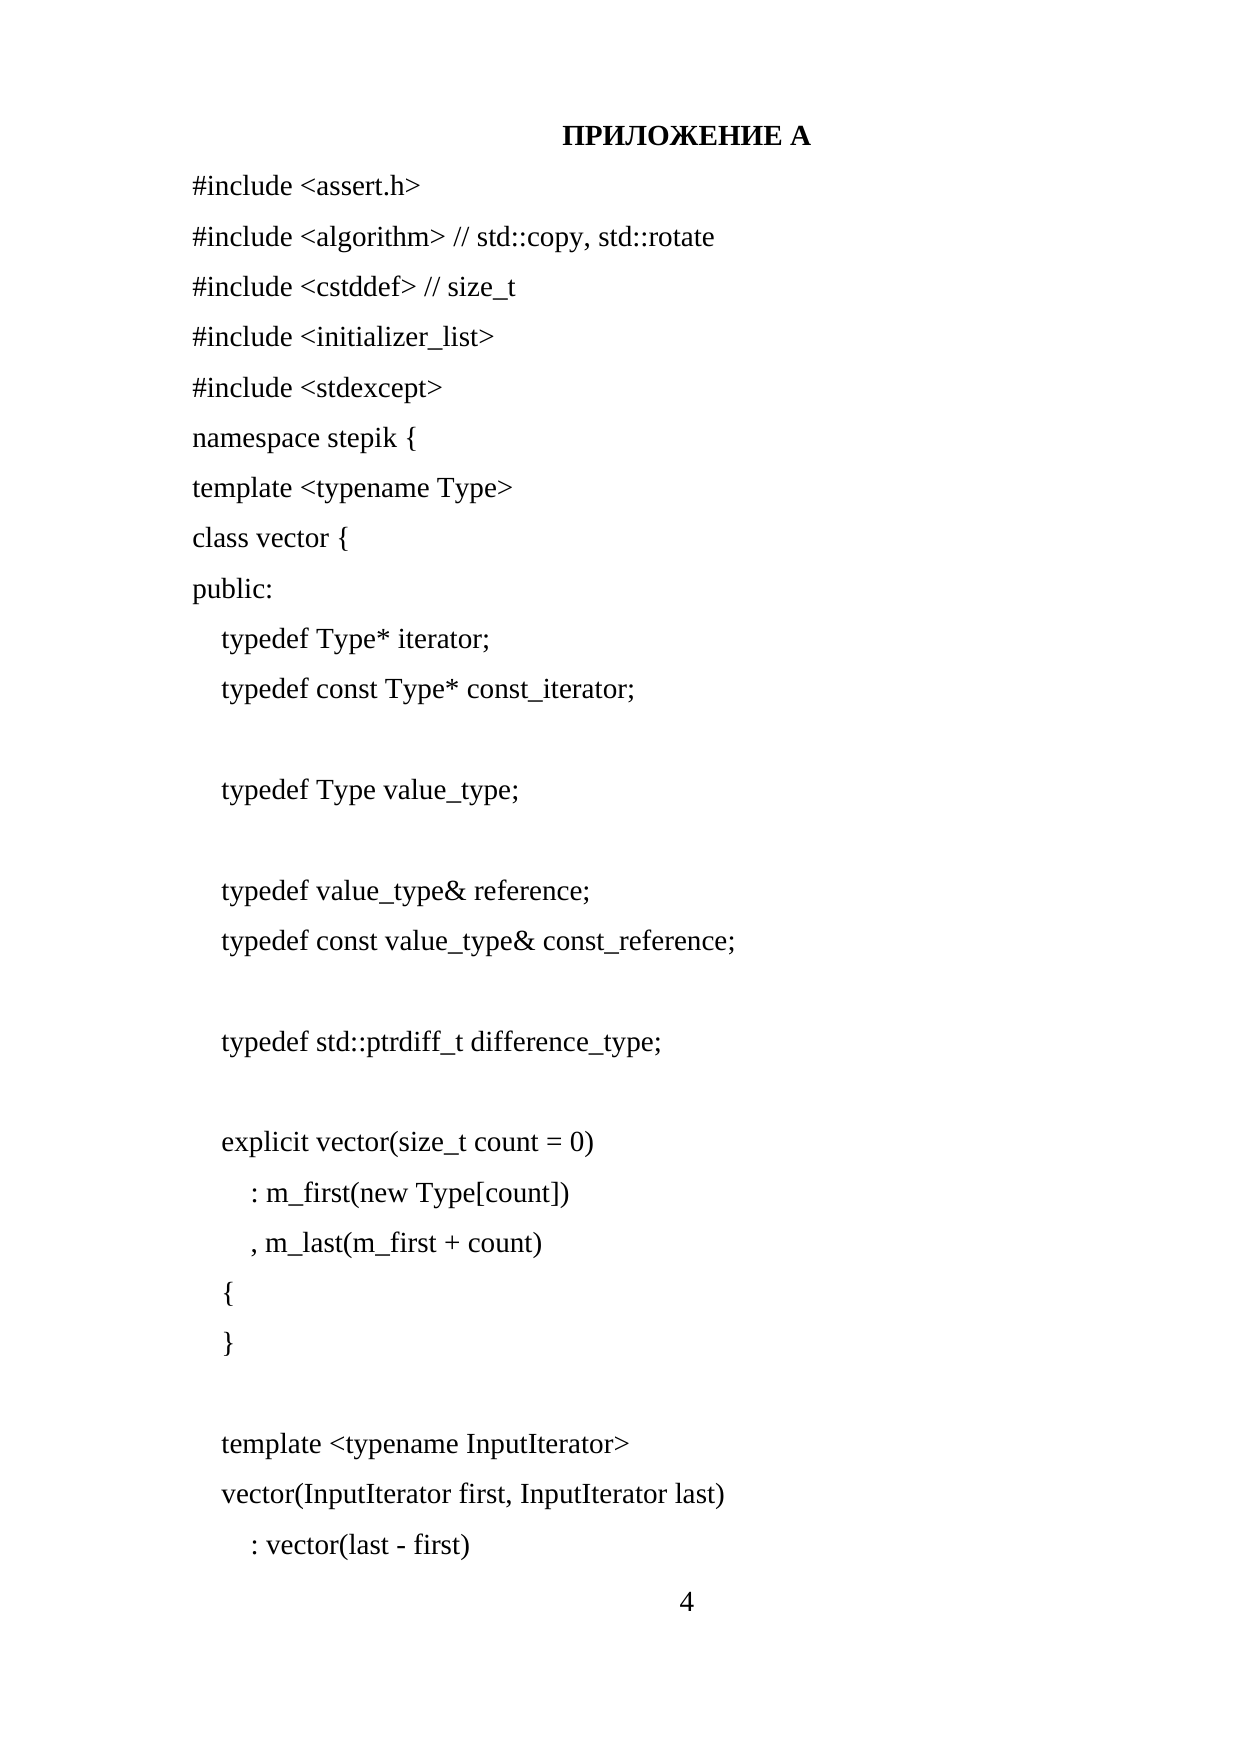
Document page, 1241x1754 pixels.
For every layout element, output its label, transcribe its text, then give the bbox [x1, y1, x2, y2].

text public: [118, 571, 1181, 604]
text #include <initializer_list> [118, 319, 1181, 353]
text namespace stepik { [118, 420, 1181, 453]
text { [118, 1275, 1181, 1309]
text typedef Type value_type; [118, 772, 1181, 806]
text class vector { [118, 521, 1181, 554]
text typedef Type* iterator; [118, 621, 1181, 655]
text template <typename InputIterator> [118, 1426, 1181, 1460]
text vector(InputIterator first, InputIterator last) [118, 1477, 1181, 1510]
text #include <cstddef> // size_t [118, 269, 1181, 303]
text #include <algorithm> // std::copy, std::rotate [118, 219, 1181, 252]
text #include <stdexcept> [118, 370, 1181, 403]
text } [118, 1326, 1181, 1359]
text typedef value_type& reference; [118, 873, 1181, 906]
text : m_first(new Type[count]) [118, 1175, 1181, 1208]
text , m_last(m_first + count) [118, 1225, 1181, 1258]
text explicit vector(size_t count = 0) [118, 1124, 1181, 1158]
text typedef const value_type& const_reference; [118, 923, 1181, 957]
text : vector(last - first) [118, 1527, 1181, 1560]
text template <typename Type> [118, 470, 1181, 504]
text #include <assert.h> [118, 168, 1181, 202]
text typedef std::ptrdiff_t difference_type; [118, 1024, 1181, 1057]
text ПРИЛОЖЕНИЕ А [118, 118, 1181, 152]
text typedef const Type* const_iterator; [118, 672, 1181, 705]
